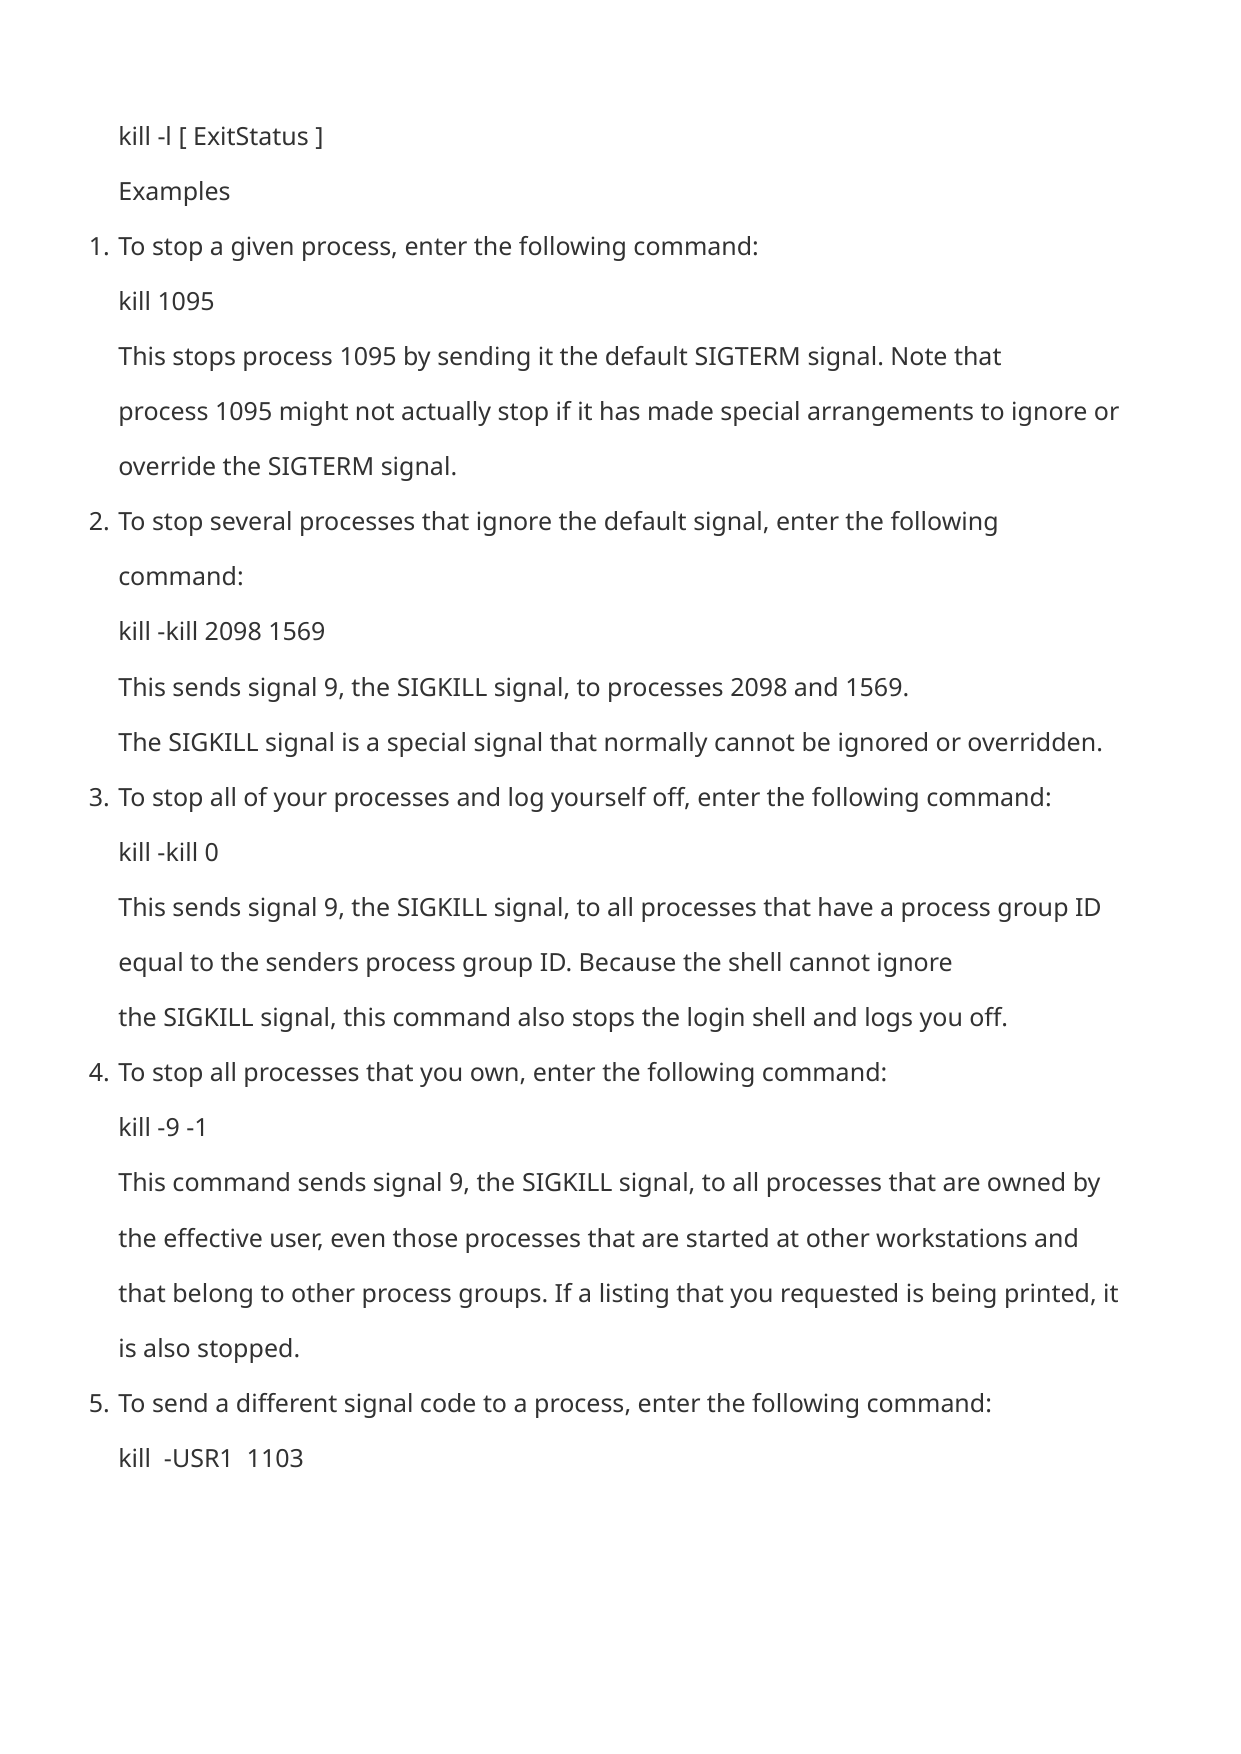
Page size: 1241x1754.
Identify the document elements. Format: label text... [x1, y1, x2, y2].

list This stops process 1095 by sending it the default SIGTERM signal. Note that process 1095 might not actually stop if it has made special arrangements to ignore or override the SIGTERM signal. [118, 338, 1122, 483]
list kill -kill 0 [118, 834, 1122, 868]
list kill -kill 2098 1569 [118, 614, 1122, 648]
list kill 1095 [118, 283, 1122, 317]
list To stop all processes that you own, enter the following command: [118, 1055, 1122, 1089]
list This command sends signal 9, the SIGKILL signal, to all processes that are owned by the effective user, even those processes that are started at other workstations and that belong to other process groups. If a listing that you requested is being printed, it is also stopped. [118, 1165, 1122, 1364]
list kill -9 -1 [118, 1110, 1122, 1144]
list To stop several processes that ignore the default signal, enter the following command: [118, 504, 1122, 593]
list kill -USR1 1103 [118, 1441, 1122, 1475]
list This sends signal 9, the SIGKILL signal, to all processes that have a process group ID equal to the senders process group ID. Because the shell cannot ignore the SIGKILL signal, this command also stops the login shell and logs you off. [118, 889, 1122, 1034]
text kill -l [ ExitStatus ] [118, 118, 1122, 152]
list To stop all of your processes and log yourself off, enter the following command: [118, 779, 1122, 813]
list To stop a given process, enter the following command: [118, 228, 1122, 262]
list To send a different signal code to a process, enter the following command: [118, 1386, 1122, 1419]
list This sends signal 9, the SIGKILL signal, to processes 2098 and 1569. The SIGKILL signal is a special signal that normally cannot be ignored or overridden. [118, 669, 1122, 758]
subtitle Examples [118, 173, 1122, 207]
